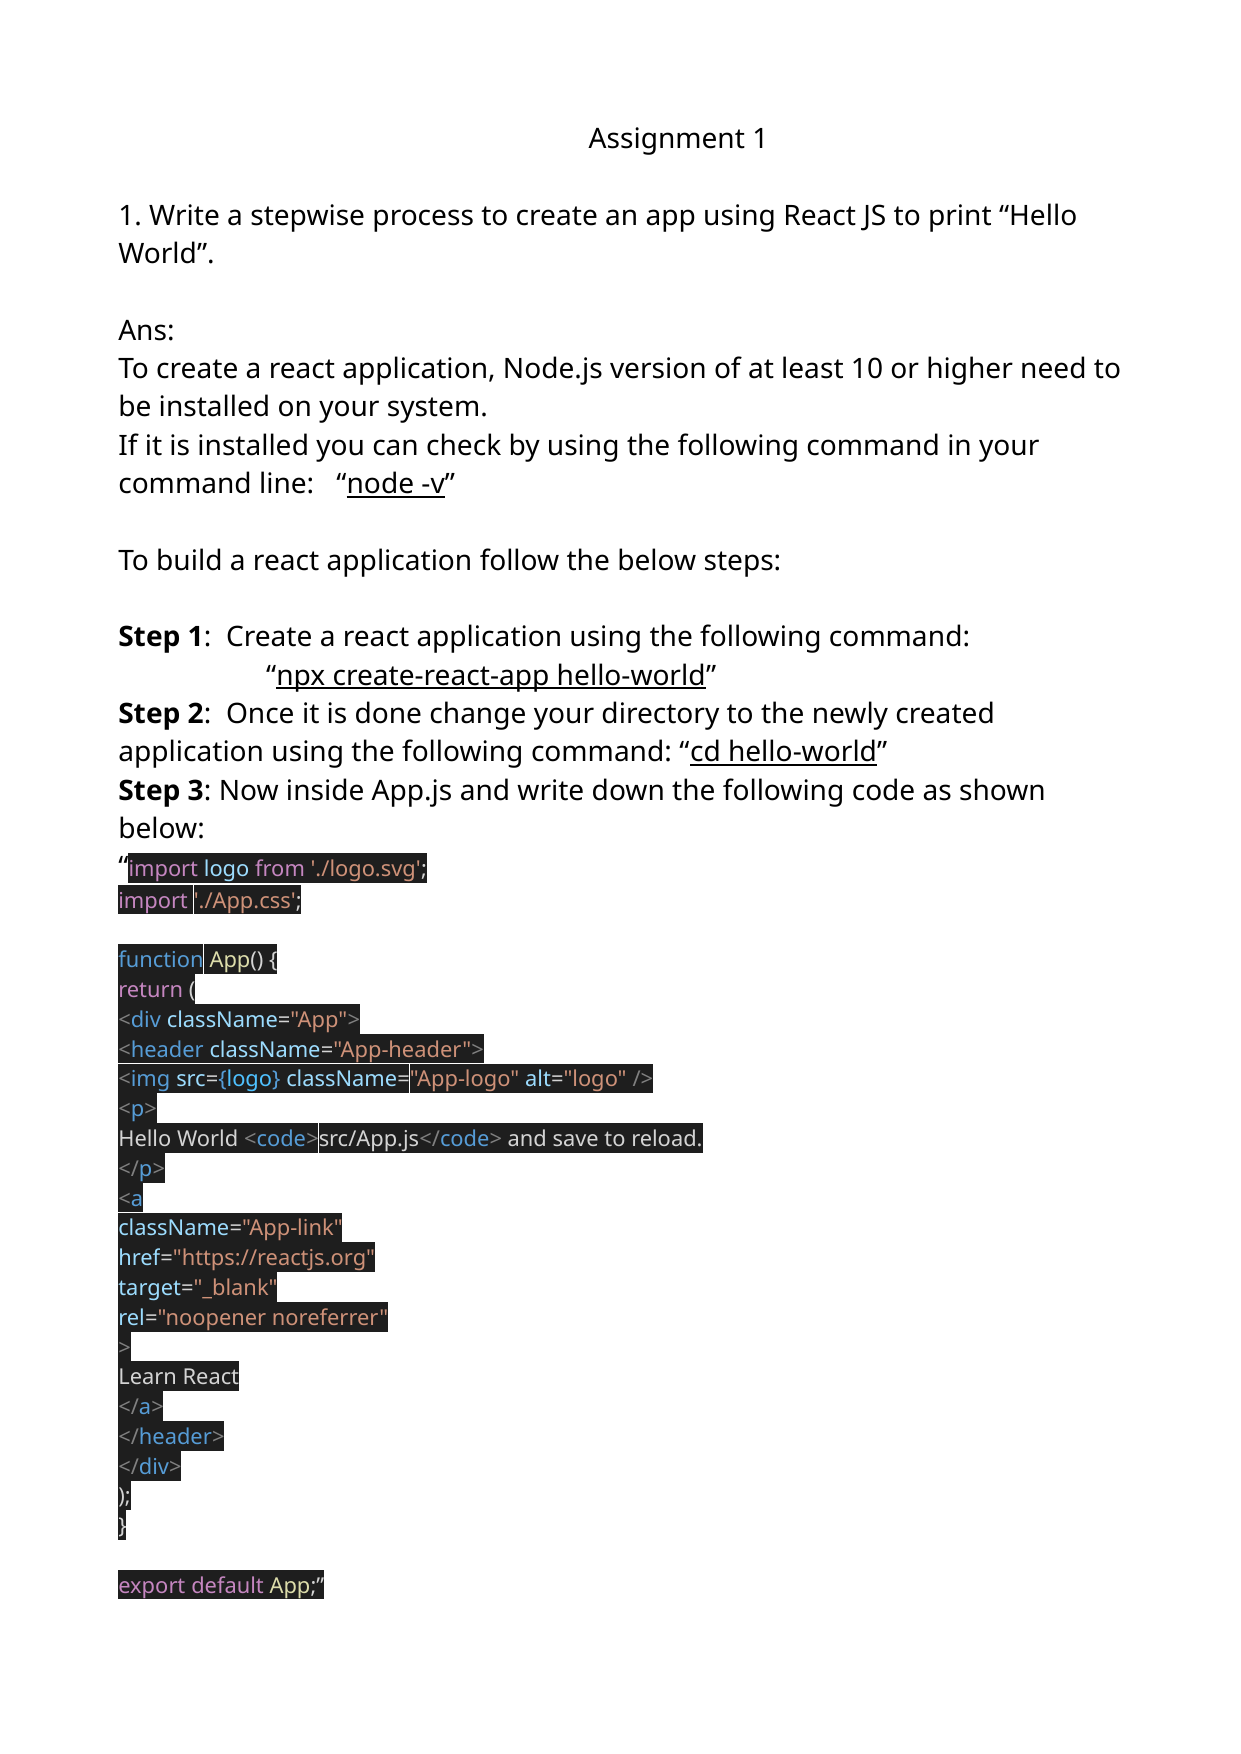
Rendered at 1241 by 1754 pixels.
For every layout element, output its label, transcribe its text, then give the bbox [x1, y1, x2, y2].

text Assignment 1 [118, 118, 1122, 156]
text className="App-link" [118, 1212, 1122, 1242]
text > [118, 1332, 1122, 1361]
text “npx create-react-app hello-world” [118, 655, 1122, 693]
text </a> [118, 1391, 1122, 1421]
text ); [118, 1481, 1122, 1510]
text export default App;” [118, 1570, 1122, 1599]
text import './App.css'; [118, 885, 1122, 914]
text </p> [118, 1153, 1122, 1183]
text “import logo from './logo.svg'; [118, 846, 1122, 885]
text rel="noopener noreferrer" [118, 1302, 1122, 1332]
text Ans: [118, 310, 1122, 348]
text <div className="App"> [118, 1004, 1122, 1034]
text To create a react application, Node.js version of at least 10 or higher need to be installed on your system. [118, 348, 1122, 425]
text <p> [118, 1093, 1122, 1123]
text target="_blank" [118, 1272, 1122, 1302]
text Step 3: Now inside App.js and write down the following code as shown below: [118, 770, 1122, 846]
text If it is installed you can check by using the following command in your command line: “node -v” [118, 425, 1122, 501]
text </header> [118, 1421, 1122, 1451]
text <a [118, 1183, 1122, 1212]
text Step 2: Once it is done change your directory to the newly created application using the following command: “cd hello-world” [118, 693, 1122, 770]
text <img src={logo} className="App-logo" alt="logo" /> [118, 1063, 1122, 1093]
text 1. Write a stepwise process to create an app using React JS to print “Hello World”. [118, 195, 1122, 271]
text Step 1: Create a react application using the following command: [118, 616, 1122, 655]
text href="https://reactjs.org" [118, 1242, 1122, 1272]
text return ( [118, 974, 1122, 1004]
text </div> [118, 1451, 1122, 1481]
text Learn React [118, 1361, 1122, 1391]
text function App() { [118, 944, 1122, 974]
text } [118, 1510, 1122, 1540]
text To build a react application follow the below steps: [118, 540, 1122, 578]
text <header className="App-header"> [118, 1034, 1122, 1063]
text Hello World <code>src/App.js</code> and save to reload. [118, 1123, 1122, 1153]
